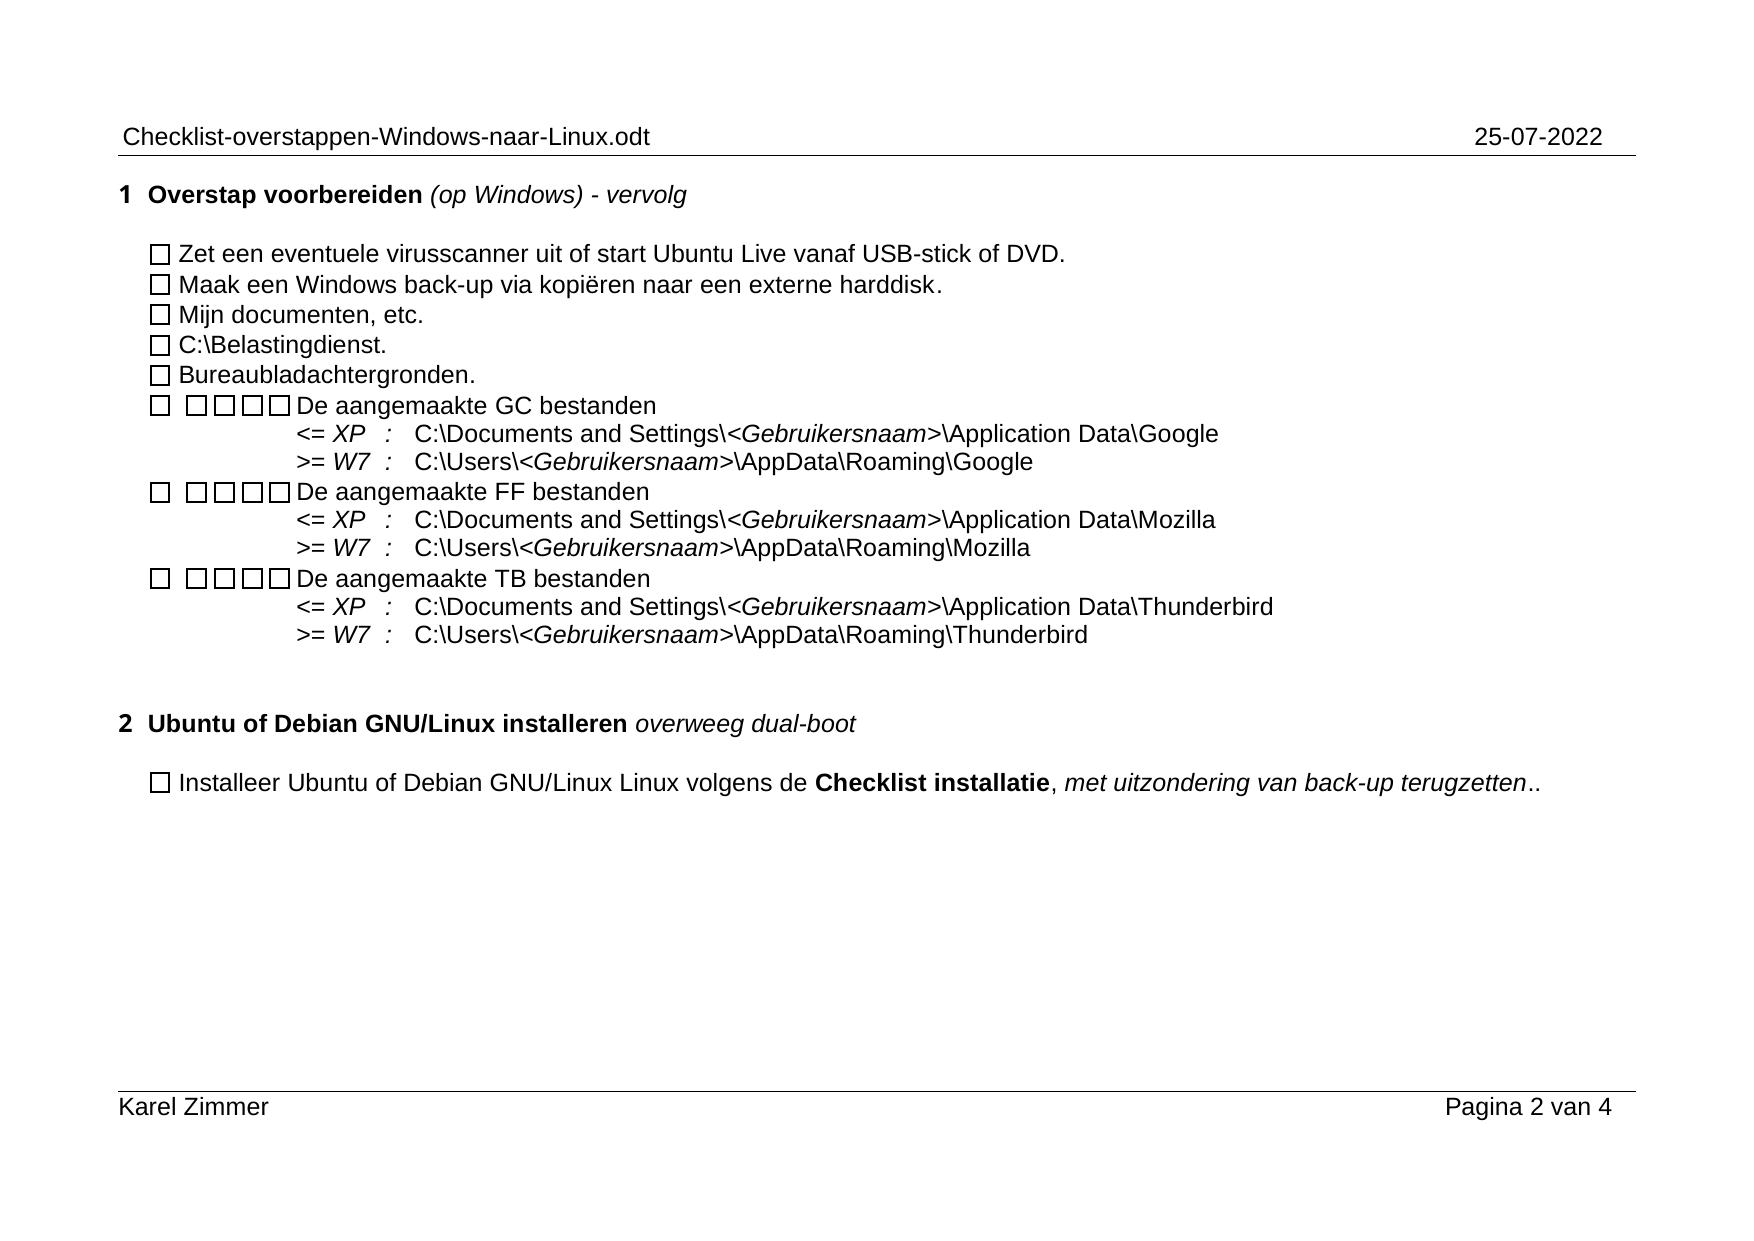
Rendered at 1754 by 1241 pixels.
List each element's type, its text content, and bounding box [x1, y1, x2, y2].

table_cell [141, 477, 177, 563]
list Overstap voorbereiden (op Windows) - vervolg [118, 177, 1636, 211]
table_cell [141, 360, 177, 391]
table_cell Bureaubladachtergronden. [177, 360, 1617, 391]
table_cell [141, 391, 177, 477]
table_cell [141, 563, 177, 650]
table_header [141, 239, 177, 269]
table_cell Mijn documenten, etc. [177, 300, 1617, 330]
table_cell De aangemaakte GC bestanden <= XP : C:\Documents and Settings\<Gebruikersnaam>\Application Data\Google >= W7 : C:\Users\<Gebruikersnaam>\AppData\Roaming\Google [177, 391, 1617, 477]
table_header Zet een eventuele virusscanner uit of start Ubuntu Live vanaf USB-stick of DVD. [177, 239, 1617, 269]
table_cell Maak een Windows back-up via kopiëren naar een externe harddisk. [177, 269, 1617, 300]
table_cell [141, 330, 177, 360]
table_cell De aangemaakte FF bestanden <= XP : C:\Documents and Settings\<Gebruikersnaam>\Application Data\Mozilla >= W7 : C:\Users\<Gebruikersnaam>\AppData\Roaming\Mozilla [177, 477, 1617, 563]
table_header [141, 768, 177, 798]
table_cell [141, 269, 177, 300]
list Ubuntu of Debian GNU/Linux installeren overweeg dual-boot [118, 706, 1636, 740]
table_cell [141, 300, 177, 330]
table_cell C:\Belastingdienst. [177, 330, 1617, 360]
table_header Installeer Ubuntu of Debian GNU/Linux Linux volgens de Checklist installatie, met uitzondering van back-up terugzetten.. [177, 768, 1617, 798]
table_cell De aangemaakte TB bestanden <= XP : C:\Documents and Settings\<Gebruikersnaam>\Application Data\Thunderbird >= W7 : C:\Users\<Gebruikersnaam>\AppData\Roaming\Thunderbird [177, 563, 1617, 650]
